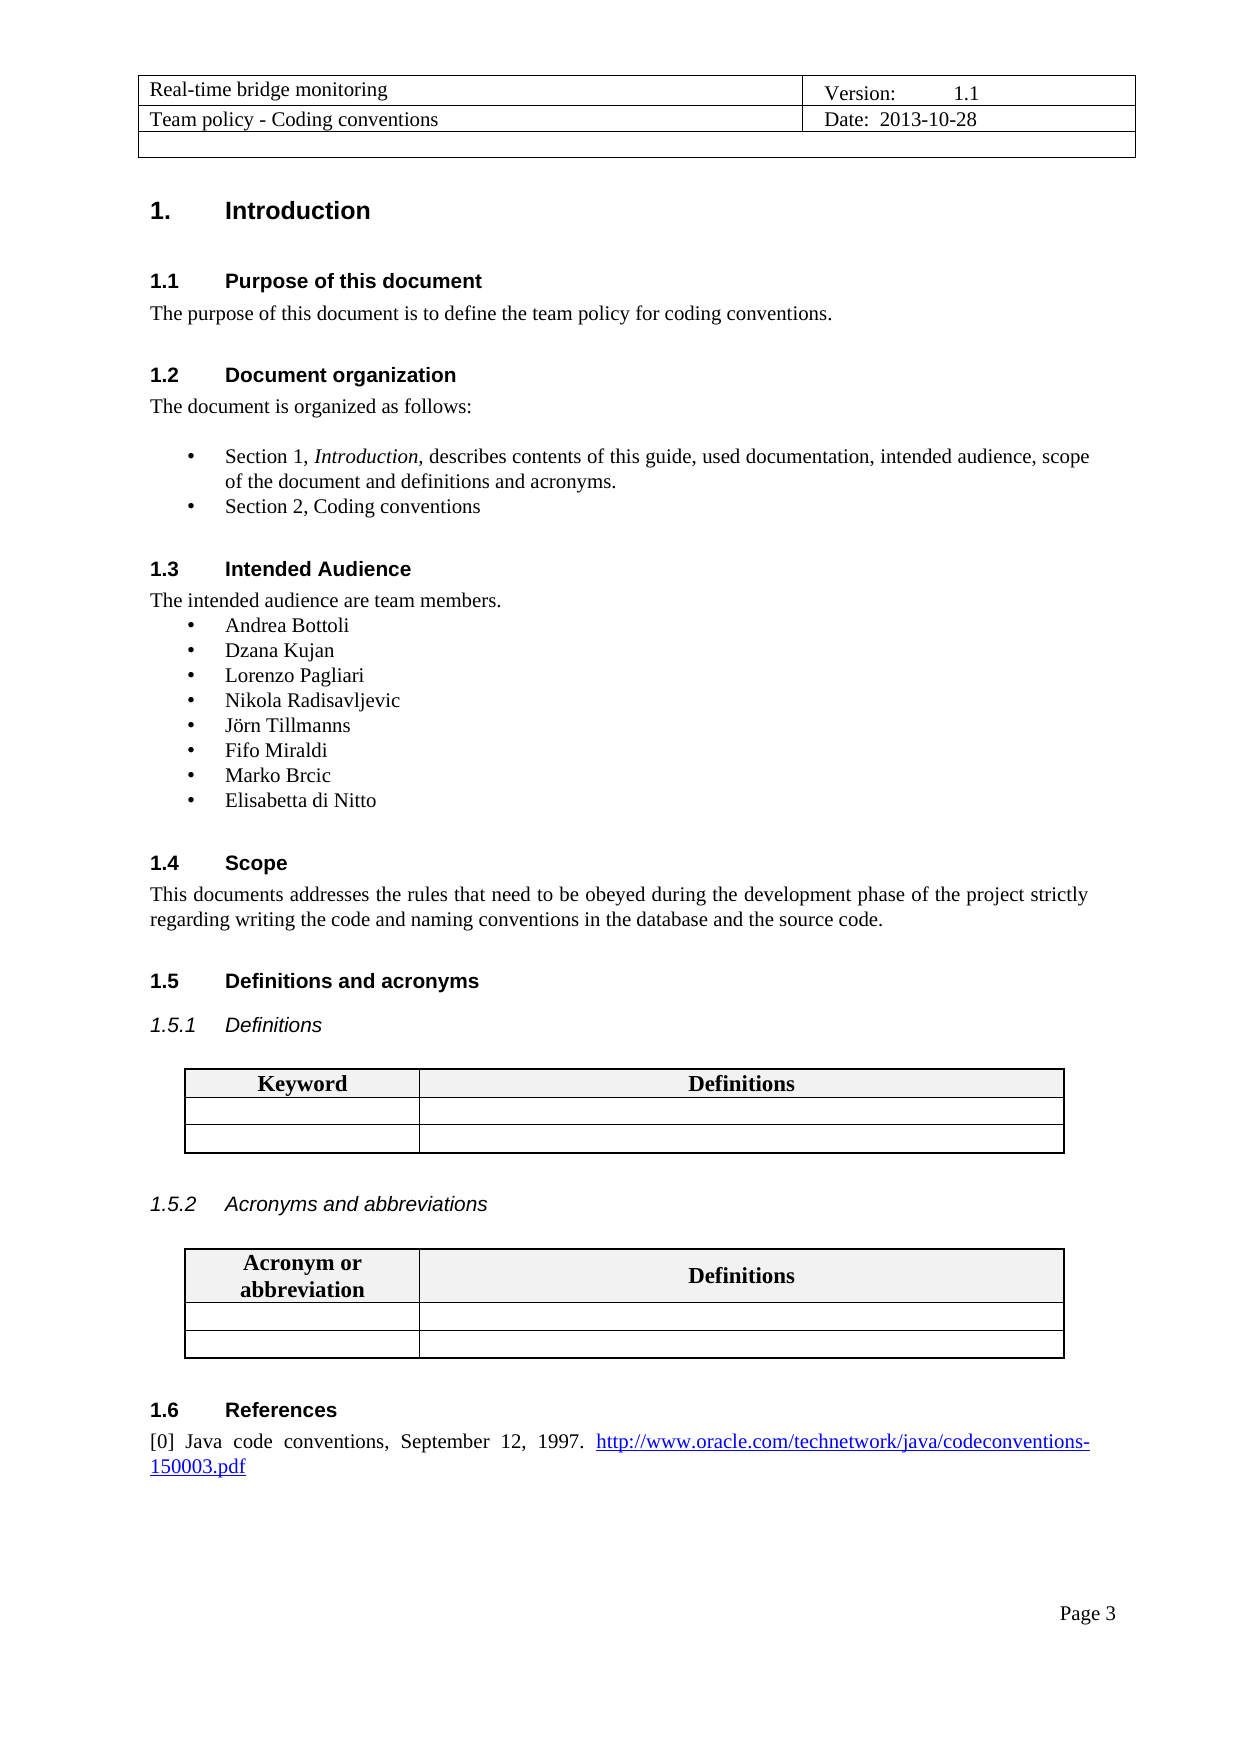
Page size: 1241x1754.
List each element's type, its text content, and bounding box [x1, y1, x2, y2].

subtitle Introduction [150, 196, 1090, 224]
text The intended audience are team members. [150, 587, 1090, 612]
table_cell [420, 1303, 1063, 1329]
table_header Definitions [420, 1250, 1063, 1302]
list Fifo Miraldi [187, 737, 1090, 762]
list Marko Brcic [187, 762, 1090, 787]
subtitle Intended Audience [150, 556, 1090, 581]
table_cell [186, 1303, 419, 1329]
list Jörn Tillmanns [187, 712, 1090, 737]
subtitle Definitions [150, 1012, 1090, 1037]
table_header Definitions [420, 1070, 1063, 1097]
subtitle References [150, 1397, 1090, 1422]
subtitle Document organization [150, 362, 1090, 387]
text [0] Java code conventions, September 12, 1997. http://www.oracle.com/technetwork/java/codeconventions-150003.pdf [150, 1428, 1090, 1478]
subtitle Definitions and acronyms [150, 968, 1090, 993]
list Section 2, Coding conventions [187, 493, 1090, 518]
text The document is organized as follows: [150, 393, 1090, 418]
list Andrea Bottoli [187, 612, 1090, 637]
subtitle Purpose of this document [150, 268, 1090, 293]
subtitle Acronyms and abbreviations [150, 1191, 1090, 1216]
table_cell [420, 1098, 1063, 1124]
list Lorenzo Pagliari [187, 662, 1090, 687]
text The purpose of this document is to define the team policy for coding conventions. [150, 299, 1090, 324]
list Dzana Kujan [187, 637, 1090, 662]
table_cell [186, 1125, 419, 1152]
subtitle Scope [150, 849, 1090, 874]
list Elisabetta di Nitto [187, 787, 1090, 812]
table_cell [186, 1331, 419, 1357]
table_cell [420, 1331, 1063, 1357]
text This documents addresses the rules that need to be obeyed during the development phase of the project strictly regarding writing the code and naming conventions in the database and the source code. [150, 881, 1090, 931]
list Section 1, Introduction, describes contents of this guide, used documentation, intended audience, scope of the document and definitions and acronyms. [187, 443, 1090, 493]
table_cell [186, 1098, 419, 1124]
table_header Keyword [186, 1070, 419, 1097]
table_cell [420, 1125, 1063, 1152]
list Nikola Radisavljevic [187, 687, 1090, 712]
table_header Acronym or abbreviation [186, 1250, 419, 1302]
